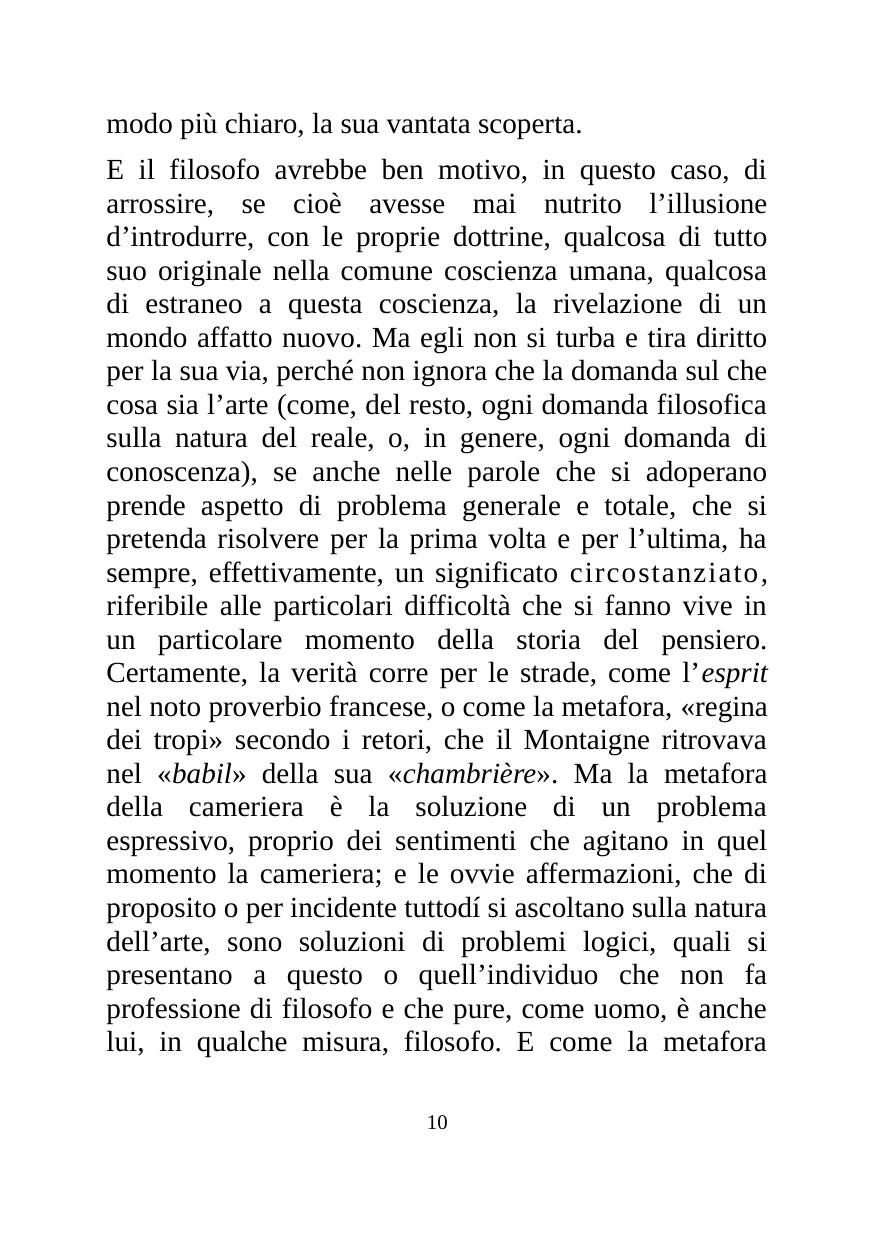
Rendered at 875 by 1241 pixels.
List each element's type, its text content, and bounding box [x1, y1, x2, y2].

text modo più chiaro, la sua vantata scoperta. [106, 106, 768, 140]
text E il filosofo avrebbe ben motivo, in questo caso, di arrossire, se cioè avesse mai nutrito l’illusione d’introdurre, con le proprie dottrine, qualcosa di tutto suo originale nella comune coscienza umana, qualcosa di estraneo a questa coscienza, la rivelazione di un mondo affatto nuovo. Ma egli non si turba e tira diritto per la sua via, perché non ignora che la domanda sul che cosa sia l’arte (come, del resto, ogni domanda filosofica sulla natura del reale, o, in genere, ogni domanda di conoscenza), se anche nelle parole che si adoperano prende aspetto di problema generale e totale, che si pretenda risolvere per la prima volta e per l’ultima, ha sempre, effettivamente, un significato circostanziato, riferibile alle particolari difficoltà che si fanno vive in un particolare momento della storia del pensiero. Certamente, la verità corre per le strade, come l’esprit nel noto proverbio francese, o come la metafora, «regina dei tropi» secondo i retori, che il Montaigne ritrovava nel «babil» della sua «chambrière». Ma la metafora della cameriera è la soluzione di un problema espressivo, proprio dei sentimenti che agitano in quel momento la cameriera; e le ovvie affermazioni, che di proposito o per incidente tuttodí si ascoltano sulla natura dell’arte, sono soluzioni di problemi logici, quali si presentano a questo o quell’individuo che non fa professione di filosofo e che pure, come uomo, è anche lui, in qualche misura, filosofo. E come la metafora [106, 152, 768, 1058]
